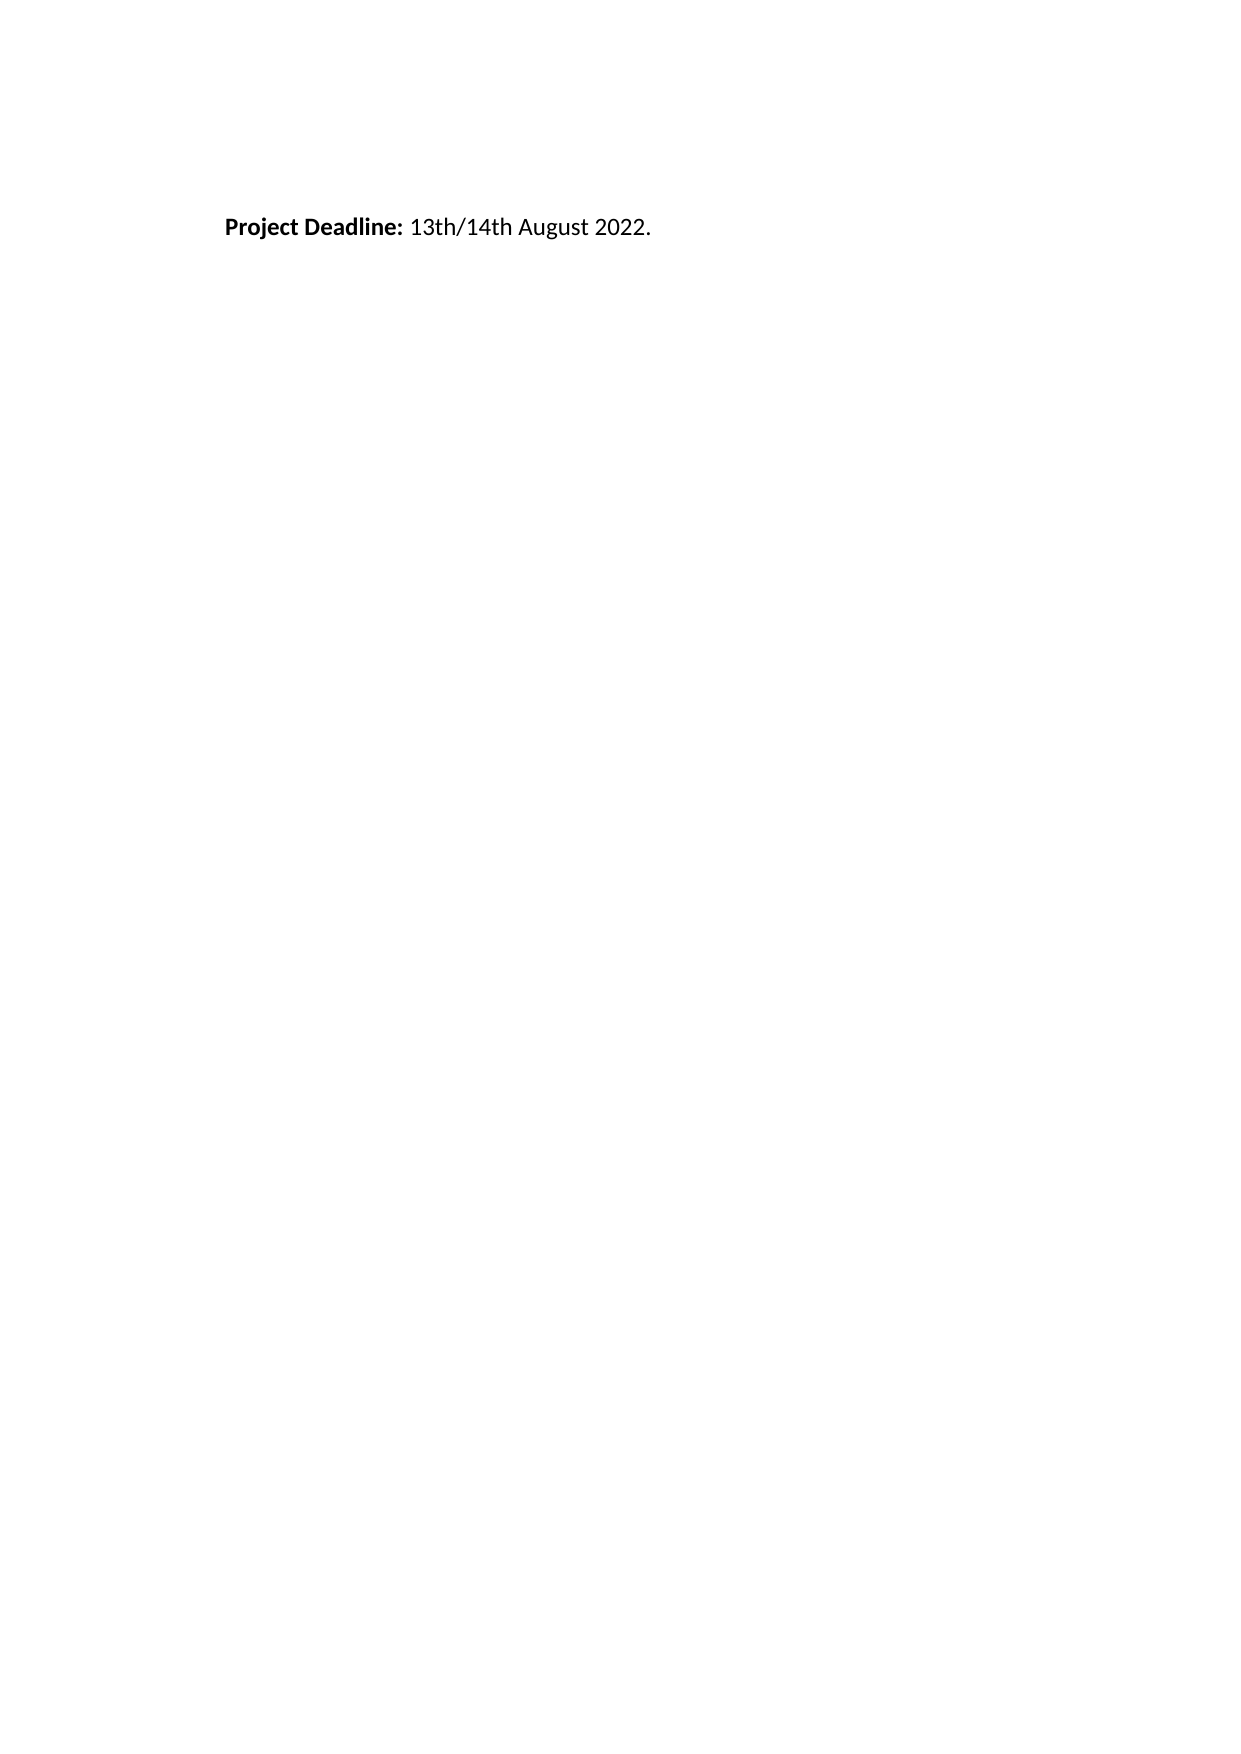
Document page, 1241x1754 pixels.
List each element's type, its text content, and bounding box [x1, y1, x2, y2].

text Project Deadline: 13th/14th August 2022. [225, 211, 1090, 242]
